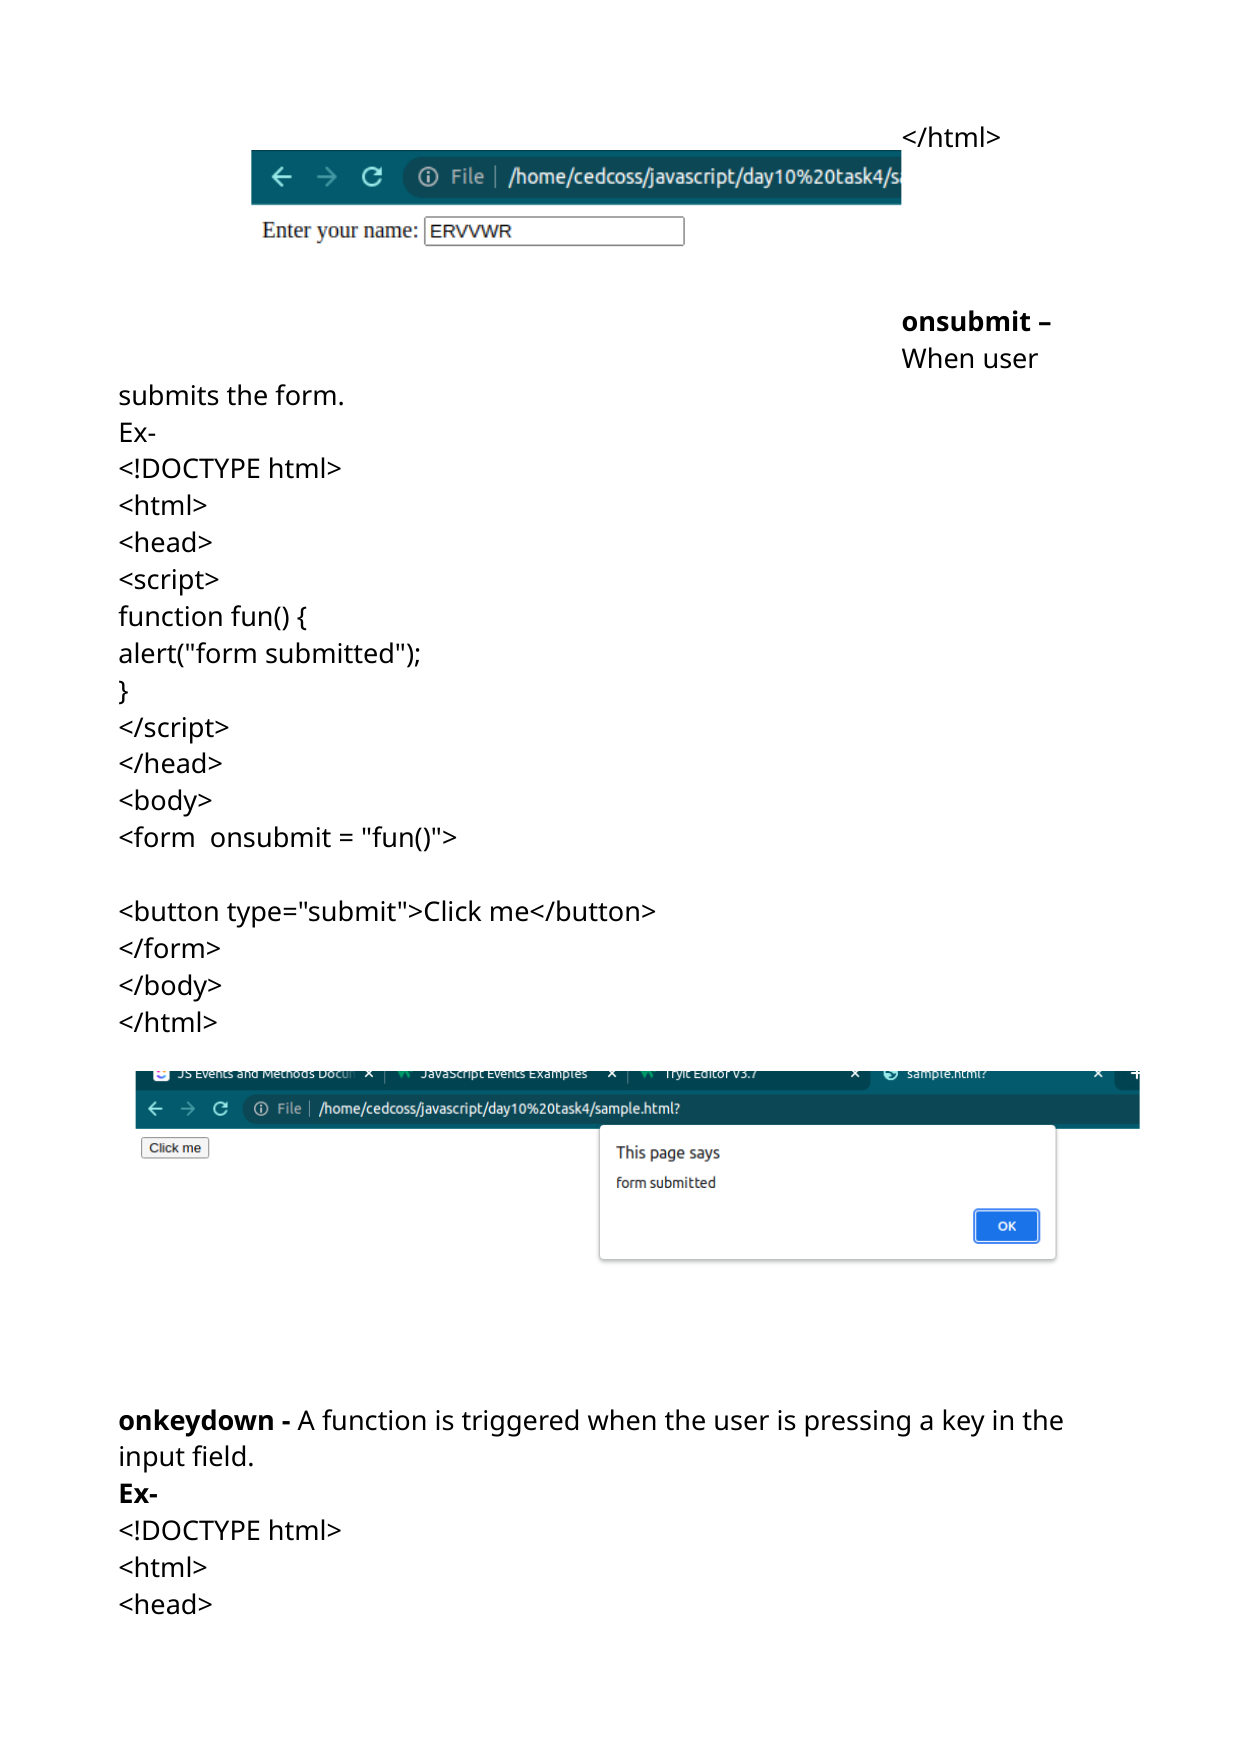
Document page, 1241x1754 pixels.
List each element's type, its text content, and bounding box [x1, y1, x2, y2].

text <form onsubmit = "fun()"> [118, 819, 1122, 856]
text alert("form submitted"); [118, 634, 1122, 671]
text <head> [118, 524, 1122, 561]
text </head> [118, 745, 1122, 782]
text Ex- [118, 1475, 1122, 1512]
text <!DOCTYPE html> [118, 1512, 1122, 1548]
text </html> [118, 118, 1122, 155]
text <button type="submit">Click me</button> [118, 892, 1122, 929]
text onsubmit – When user submits the form. [118, 302, 1122, 413]
text Ex- [118, 413, 1122, 450]
text <body> [118, 782, 1122, 819]
text <head> [118, 1585, 1122, 1622]
text <script> [118, 561, 1122, 597]
text </form> [118, 929, 1122, 966]
picture [135, 1071, 1140, 1364]
text </script> [118, 708, 1122, 745]
text </html> [118, 1003, 1122, 1040]
text function fun() { [118, 597, 1122, 634]
text <html> [118, 1548, 1122, 1585]
text <!DOCTYPE html> [118, 450, 1122, 487]
text onkeydown - A function is triggered when the user is pressing a key in the input field. [118, 1401, 1122, 1475]
text <html> [118, 487, 1122, 524]
text </body> [118, 966, 1122, 1003]
picture [251, 150, 902, 375]
text } [118, 671, 1122, 708]
